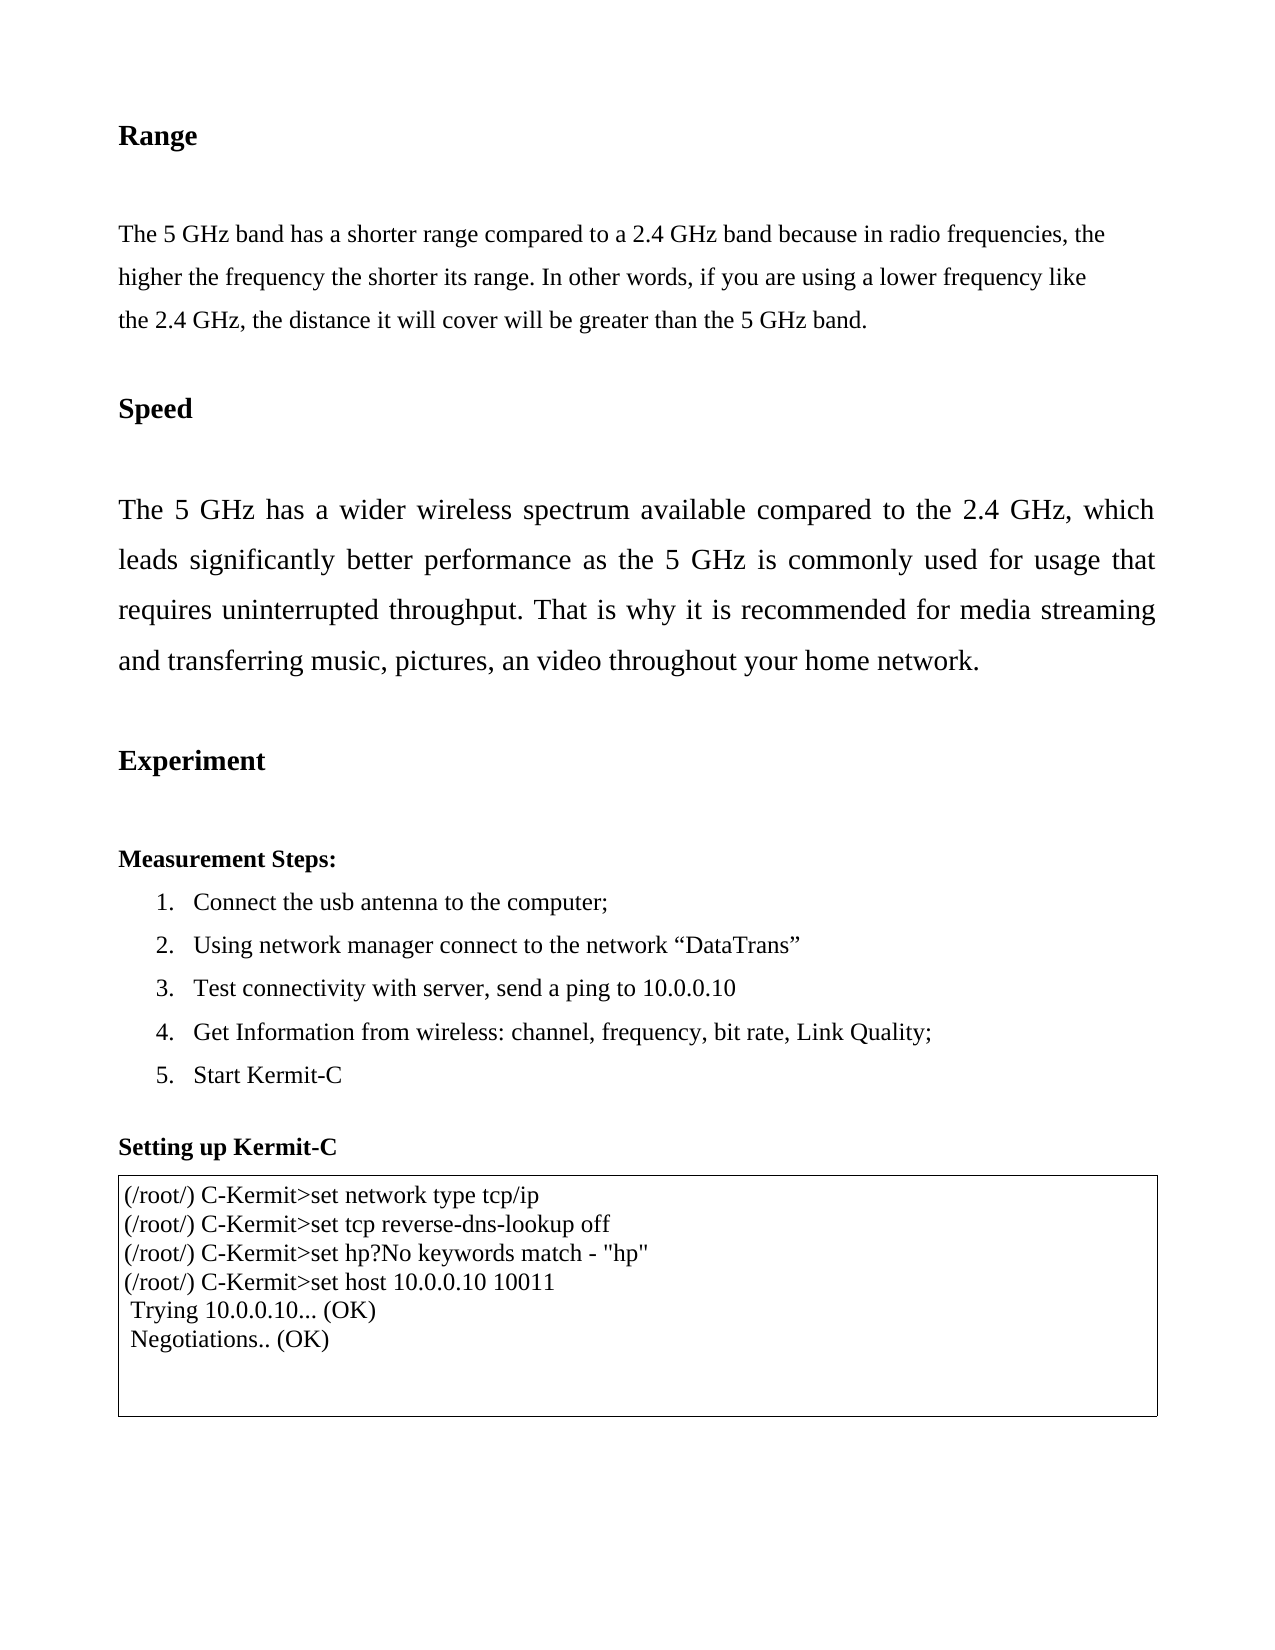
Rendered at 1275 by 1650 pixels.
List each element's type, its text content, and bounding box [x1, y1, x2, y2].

text higher the frequency the shorter its range. In other words, if you are using a lower frequency like [118, 262, 1157, 291]
text Measurement Steps: [118, 844, 1157, 873]
text Setting up Kermit-C [118, 1132, 1157, 1160]
text The 5 GHz has a wider wireless spectrum available compared to the 2.4 GHz, which leads significantly better performance as the 5 GHz is commonly used for usage that requires uninterrupted throughput. That is why it is recommended for media streaming and transferring music, pictures, an video throughout your home network. [118, 492, 1157, 676]
list Using network manager connect to the network “DataTrans” [156, 930, 1157, 959]
list Test connectivity with server, send a ping to 10.0.0.10 [156, 973, 1157, 1002]
text the 2.4 GHz, the distance it will cover will be greater than the 5 GHz band. [118, 305, 1157, 334]
text Range [118, 118, 1157, 152]
table_header (/root/) C-Kermit>set network type tcp/ip (/root/) C-Kermit>set tcp reverse-dns-lookup off (/root/) C-Kermit>set hp?No keywords match - "hp" (/root/) C-Kermit>set host 10.0.0.10 10011 Trying 10.0.0.10... (OK) Negotiations.. (OK) [119, 1176, 1157, 1416]
text Experiment [118, 743, 1157, 777]
list Connect the usb antenna to the computer; [156, 887, 1157, 916]
list Start Kermit-C [156, 1060, 1157, 1088]
text Speed [118, 391, 1157, 425]
text The 5 GHz band has a shorter range compared to a 2.4 GHz band because in radio frequencies, the [118, 219, 1157, 247]
list Get Information from wireless: channel, frequency, bit rate, Link Quality; [156, 1017, 1157, 1045]
